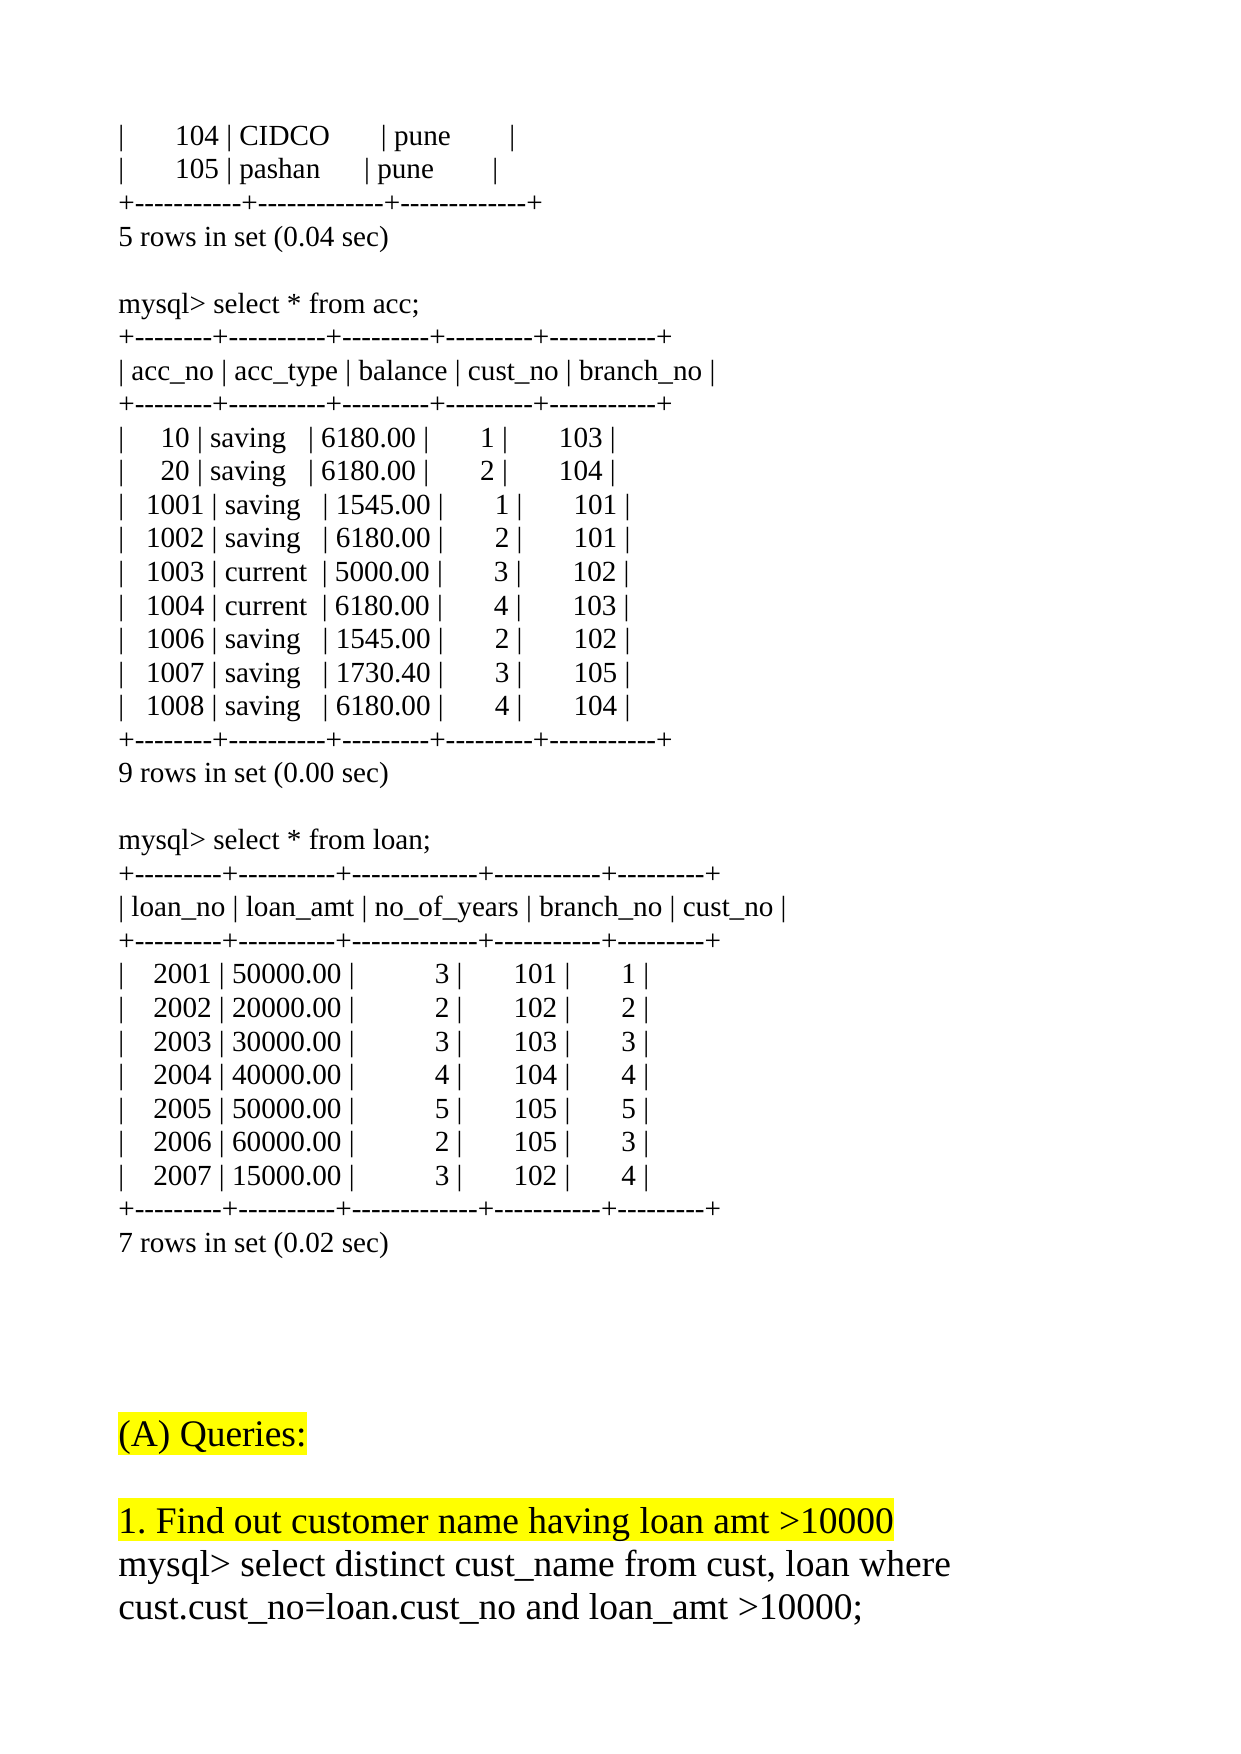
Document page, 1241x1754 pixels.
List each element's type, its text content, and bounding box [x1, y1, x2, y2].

text | 2003 | 30000.00 | 3 | 103 | 3 | [118, 1024, 1122, 1057]
text | 20 | saving | 6180.00 | 2 | 104 | [118, 453, 1122, 487]
text 9 rows in set (0.00 sec) [118, 755, 1122, 789]
text | 2001 | 50000.00 | 3 | 101 | 1 | [118, 957, 1122, 990]
text | acc_no | acc_type | balance | cust_no | branch_no | [118, 353, 1122, 386]
text mysql> select distinct cust_name from cust, loan where cust.cust_no=loan.cust_no and loan_amt >10000; [118, 1541, 1122, 1627]
text 1. Find out customer name having loan amt >10000 [118, 1498, 1122, 1541]
text | 1001 | saving | 1545.00 | 1 | 101 | [118, 487, 1122, 521]
text | 104 | CIDCO | pune | [118, 118, 1122, 152]
text | 1004 | current | 6180.00 | 4 | 103 | [118, 588, 1122, 621]
text | 1002 | saving | 6180.00 | 2 | 101 | [118, 521, 1122, 554]
text +---------+----------+-------------+-----------+---------+ [118, 1191, 1122, 1225]
text | 2005 | 50000.00 | 5 | 105 | 5 | [118, 1091, 1122, 1124]
text +--------+----------+---------+---------+-----------+ [118, 319, 1122, 353]
text | 2007 | 15000.00 | 3 | 102 | 4 | [118, 1158, 1122, 1191]
text (A) Queries: [118, 1412, 1122, 1455]
text 5 rows in set (0.04 sec) [118, 219, 1122, 252]
text | loan_no | loan_amt | no_of_years | branch_no | cust_no | [118, 889, 1122, 923]
text +---------+----------+-------------+-----------+---------+ [118, 923, 1122, 957]
text | 10 | saving | 6180.00 | 1 | 103 | [118, 420, 1122, 453]
text | 1008 | saving | 6180.00 | 4 | 104 | [118, 688, 1122, 722]
text mysql> select * from loan; [118, 822, 1122, 856]
text | 1007 | saving | 1730.40 | 3 | 105 | [118, 655, 1122, 688]
text | 2006 | 60000.00 | 2 | 105 | 3 | [118, 1124, 1122, 1158]
text +---------+----------+-------------+-----------+---------+ [118, 856, 1122, 889]
text | 2002 | 20000.00 | 2 | 102 | 2 | [118, 990, 1122, 1024]
text 7 rows in set (0.02 sec) [118, 1225, 1122, 1258]
text | 2004 | 40000.00 | 4 | 104 | 4 | [118, 1057, 1122, 1091]
text | 1006 | saving | 1545.00 | 2 | 102 | [118, 621, 1122, 655]
text +-----------+-------------+-------------+ [118, 185, 1122, 219]
text +--------+----------+---------+---------+-----------+ [118, 722, 1122, 755]
text | 1003 | current | 5000.00 | 3 | 102 | [118, 554, 1122, 588]
text +--------+----------+---------+---------+-----------+ [118, 386, 1122, 420]
text mysql> select * from acc; [118, 286, 1122, 319]
text | 105 | pashan | pune | [118, 152, 1122, 185]
